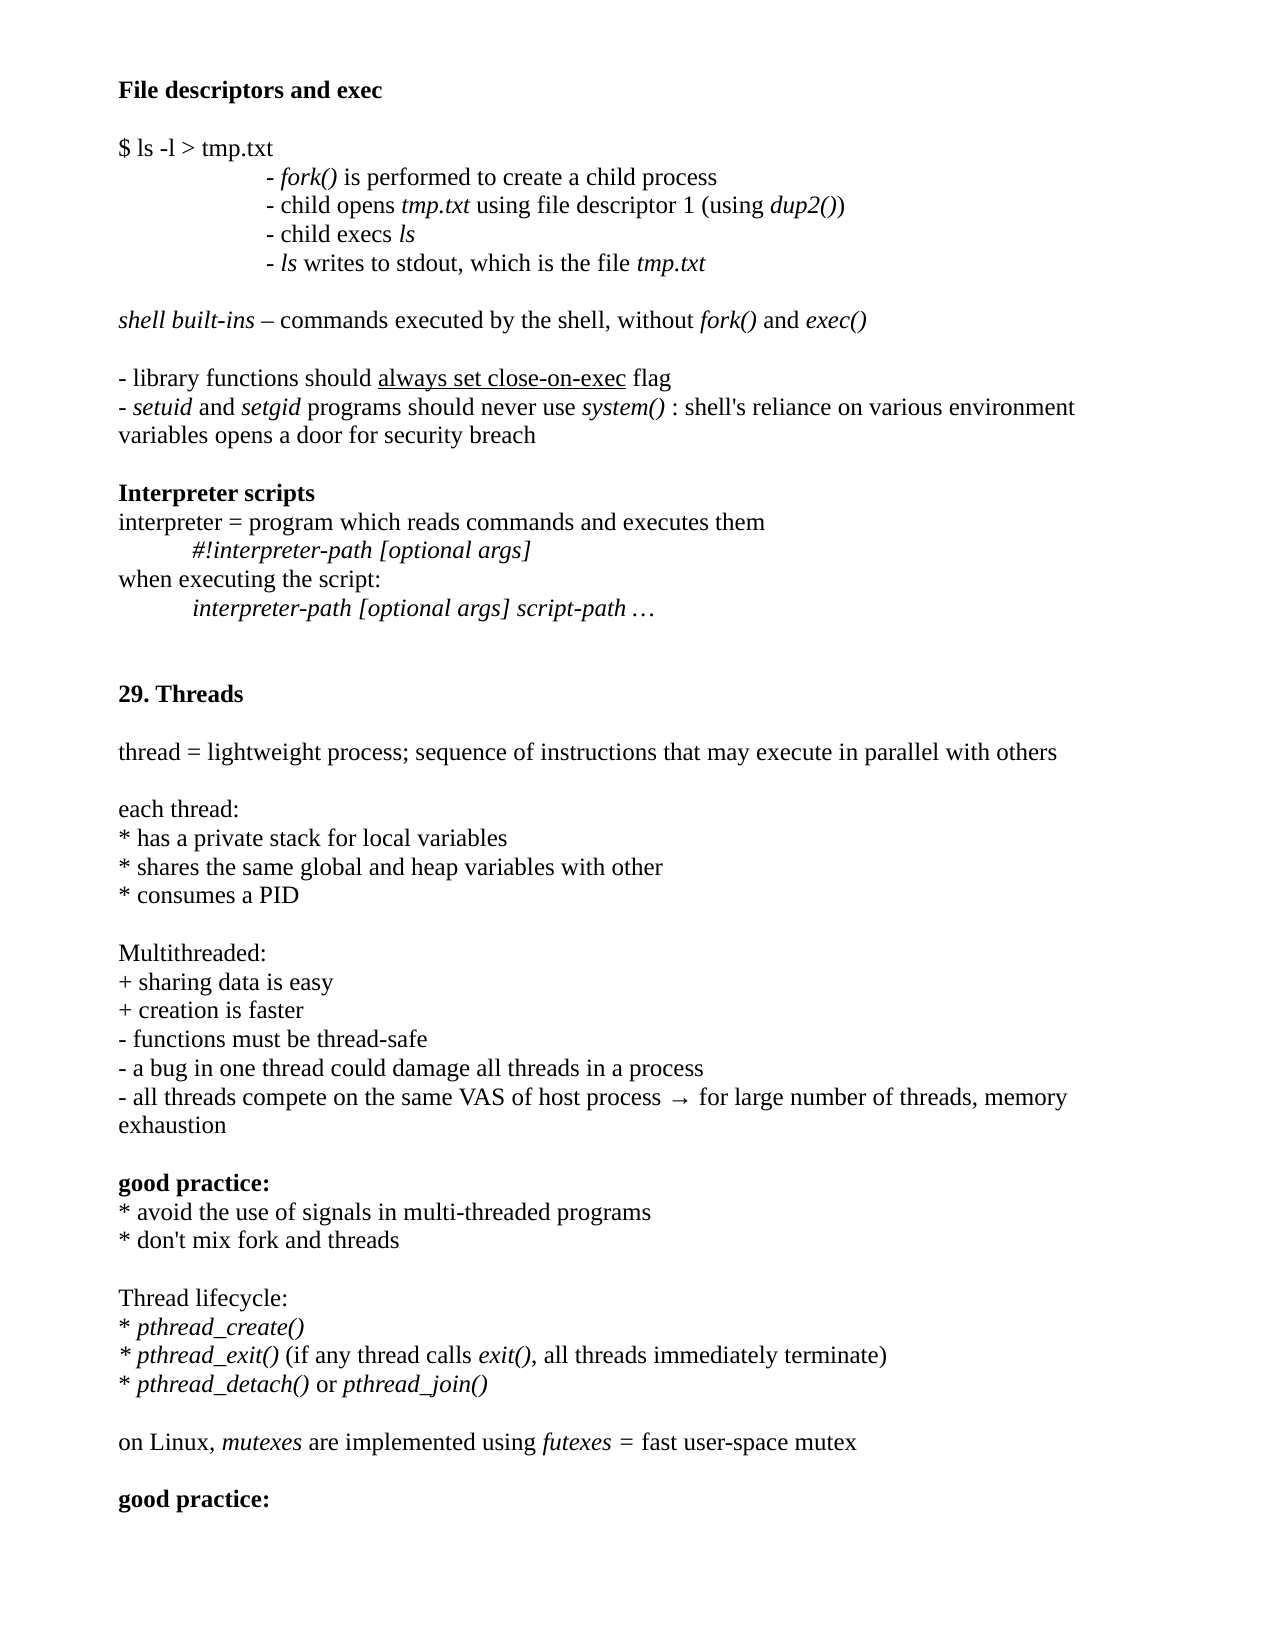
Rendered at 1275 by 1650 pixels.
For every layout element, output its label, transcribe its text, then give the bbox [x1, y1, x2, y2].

text * avoid the use of signals in multi-threaded programs [118, 1197, 1157, 1226]
text Interpreter scripts [118, 478, 1157, 507]
text * pthread_detach() or pthread_join() [118, 1369, 1157, 1398]
text - ls writes to stdout, which is the file tmp.txt [266, 248, 1157, 277]
text - functions must be thread-safe [118, 1024, 1157, 1053]
text interpreter = program which reads commands and executes them [118, 507, 1157, 536]
text #!interpreter-path [optional args] [118, 536, 1157, 564]
text shell built-ins – commands executed by the shell, without fork() and exec() [118, 306, 1157, 334]
text * don't mix fork and threads [118, 1226, 1157, 1254]
text - child opens tmp.txt using file descriptor 1 (using dup2()) [266, 191, 1157, 219]
text 29. Threads [118, 679, 1157, 708]
text interpreter-path [optional args] script-path … [118, 593, 1157, 622]
text $ ls -l > tmp.txt [118, 133, 1157, 162]
text good practice: [118, 1168, 1157, 1197]
text - child execs ls [266, 219, 1157, 248]
text good practice: [118, 1484, 1157, 1513]
text * has a private stack for local variables [118, 823, 1157, 852]
text - fork() is performed to create a child process [266, 162, 1157, 191]
text - a bug in one thread could damage all threads in a process [118, 1053, 1157, 1082]
text Thread lifecycle: [118, 1283, 1157, 1312]
text thread = lightweight process; sequence of instructions that may execute in parallel with others [118, 737, 1157, 766]
text File descriptors and exec [118, 76, 1157, 104]
text on Linux, mutexes are implemented using futexes = fast user-space mutex [118, 1427, 1157, 1456]
text + creation is faster [118, 996, 1157, 1024]
text + sharing data is easy [118, 967, 1157, 996]
text when executing the script: [118, 564, 1157, 593]
text * pthread_exit() (if any thread calls exit(), all threads immediately terminate) [118, 1341, 1157, 1369]
text - all threads compete on the same VAS of host process → for large number of threads, memory exhaustion [118, 1082, 1157, 1139]
text * pthread_create() [118, 1312, 1157, 1341]
text each thread: [118, 794, 1157, 823]
text - library functions should always set close-on-exec flag [118, 363, 1157, 392]
text Multithreaded: [118, 938, 1157, 967]
text * consumes a PID [118, 881, 1157, 909]
text * shares the same global and heap variables with other [118, 852, 1157, 881]
text - setuid and setgid programs should never use system() : shell's reliance on various environment variables opens a door for security breach [118, 392, 1157, 449]
